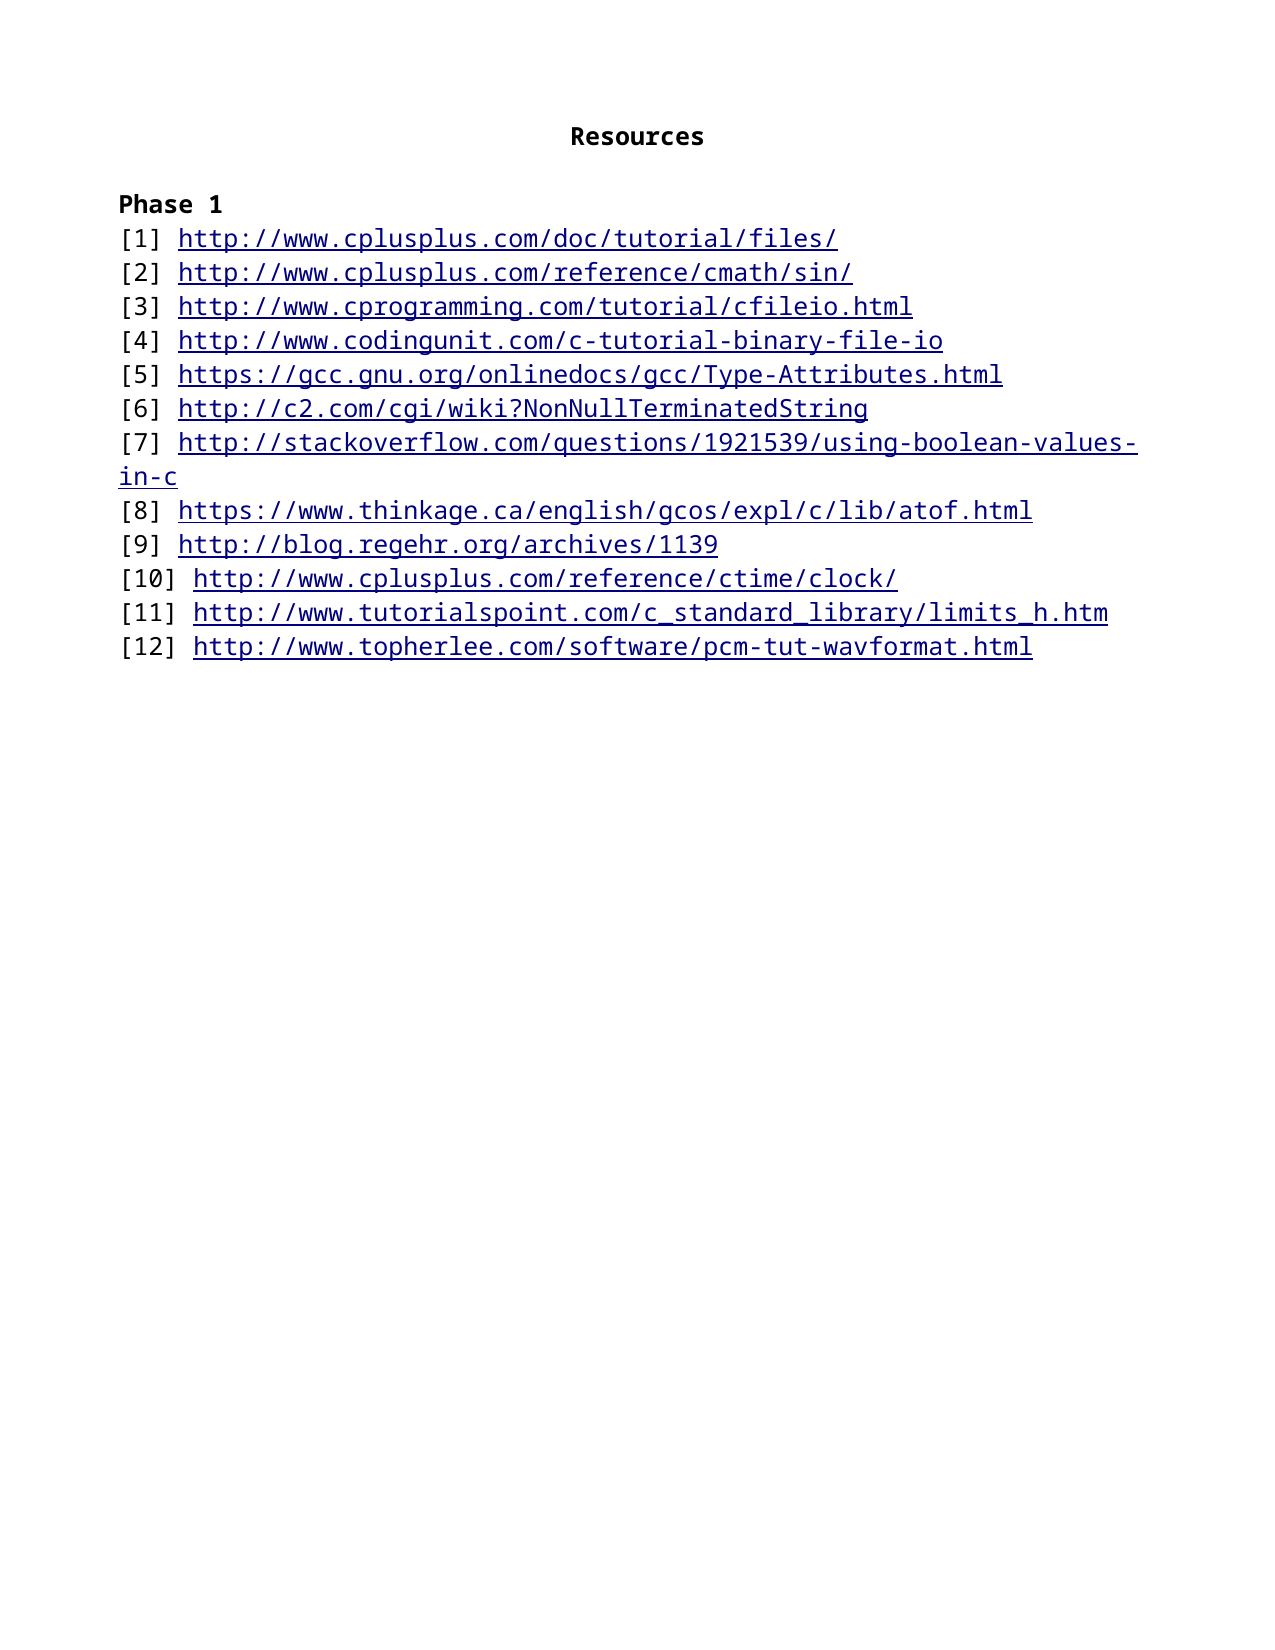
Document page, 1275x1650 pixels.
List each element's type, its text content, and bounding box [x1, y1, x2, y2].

text [4] http://www.codingunit.com/c-tutorial-binary-file-io [118, 322, 1157, 357]
text [10] http://www.cplusplus.com/reference/ctime/clock/ [118, 561, 1157, 595]
text [12] http://www.topherlee.com/software/pcm-tut-wavformat.html [118, 629, 1157, 663]
text [1] http://www.cplusplus.com/doc/tutorial/files/ [118, 220, 1157, 254]
text [7] http://stackoverflow.com/questions/1921539/using-boolean-values-in-c [118, 425, 1157, 493]
text [2] http://www.cplusplus.com/reference/cmath/sin/ [118, 254, 1157, 288]
text [8] https://www.thinkage.ca/english/gcos/expl/c/lib/atof.html [118, 493, 1157, 527]
text [9] http://blog.regehr.org/archives/1139 [118, 527, 1157, 561]
text Resources [118, 118, 1157, 152]
text [5] https://gcc.gnu.org/onlinedocs/gcc/Type-Attributes.html [118, 357, 1157, 391]
text [3] http://www.cprogramming.com/tutorial/cfileio.html [118, 288, 1157, 322]
text [11] http://www.tutorialspoint.com/c_standard_library/limits_h.htm [118, 595, 1157, 629]
text [6] http://c2.com/cgi/wiki?NonNullTerminatedString [118, 391, 1157, 425]
text Phase 1 [118, 186, 1157, 220]
